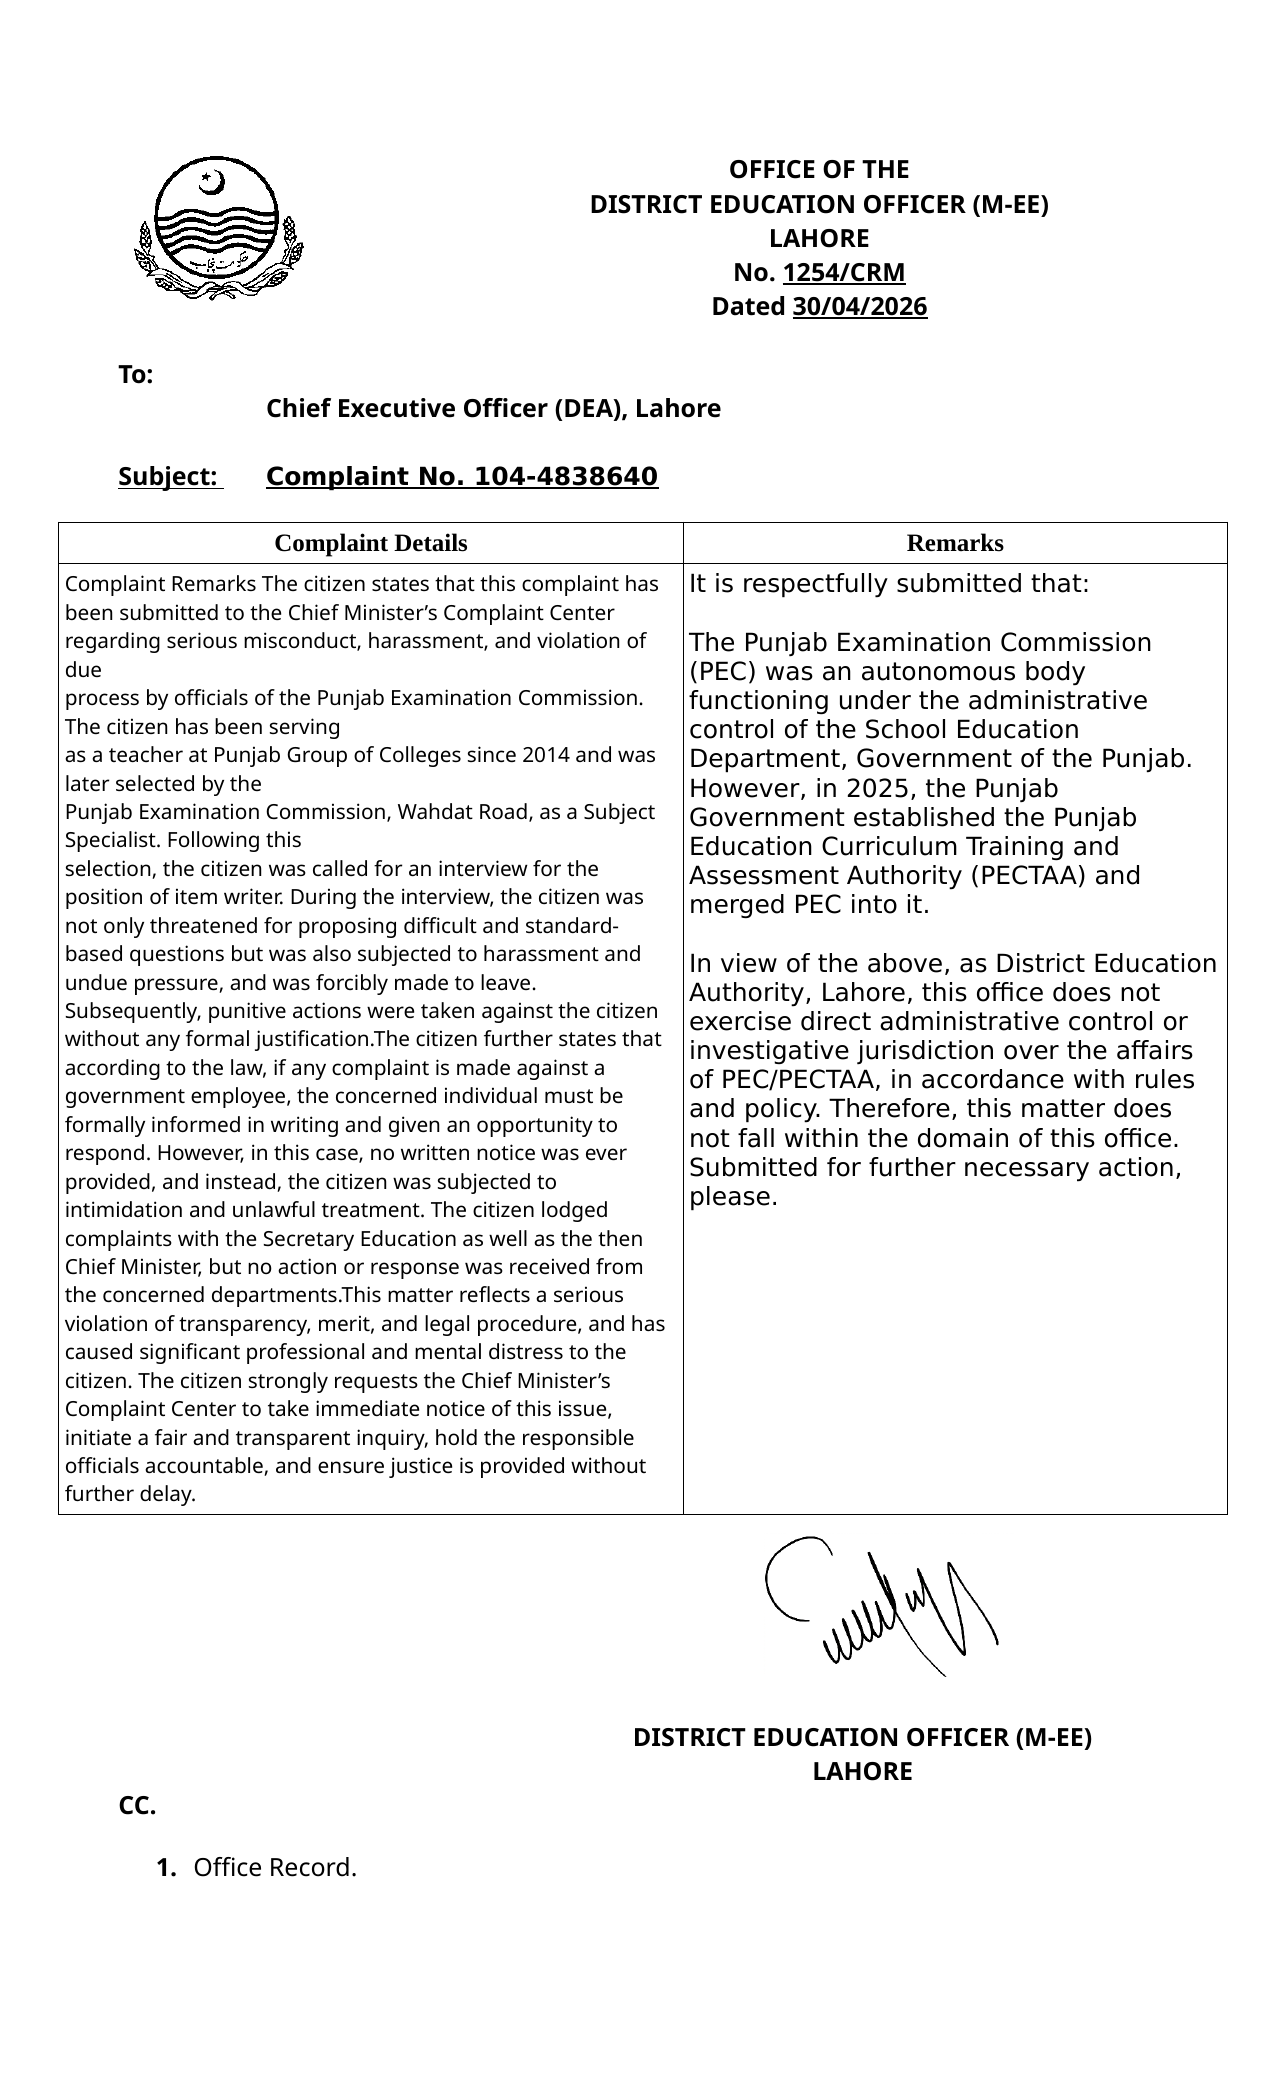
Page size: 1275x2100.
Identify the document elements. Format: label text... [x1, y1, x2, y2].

table_header OFFICE OF THE DISTRICT EDUCATION OFFICER (M-EE) LAHORE No. 1254/CRM Dated 30/04/2026 [373, 152, 1116, 322]
table_header Complaint Details [59, 523, 683, 563]
text Chief Executive Officer (DEA), Lahore [118, 391, 1157, 425]
picture [130, 152, 308, 307]
text Subject: Complaint No. 104-4838640 [118, 459, 1157, 493]
table_cell Complaint Remarks The citizen states that this complaint has been submitted to the Chief Minister’s Complaint Center regarding serious misconduct, harassment, and violation of due process by officials of the Punjab Examination Commission. The citizen has been serving as a teacher at Punjab Group of Colleges since 2014 and was later selected by the Punjab Examination Commission, Wahdat Road, as a Subject Specialist. Following this selection, the citizen was called for an interview for the position of item writer. During the interview, the citizen was not only threatened for proposing difficult and standard-based questions but was also subjected to harassment and undue pressure, and was forcibly made to leave. Subsequently, punitive actions were taken against the citizen without any formal justification.The citizen further states that according to the law, if any complaint is made against a government employee, the concerned individual must be formally informed in writing and given an opportunity to respond. However, in this case, no written notice was ever provided, and instead, the citizen was subjected to intimidation and unlawful treatment. The citizen lodged complaints with the Secretary Education as well as the then Chief Minister, but no action or response was received from the concerned departments.This matter reflects a serious violation of transparency, merit, and legal procedure, and has caused significant professional and mental distress to the citizen. The citizen strongly requests the Chief Minister’s Complaint Center to take immediate notice of this issue, initiate a fair and transparent inquiry, hold the responsible officials accountable, and ensure justice is provided without further delay. [59, 564, 683, 1514]
table_header [118, 152, 373, 322]
table_cell It is respectfully submitted that: The Punjab Examination Commission (PEC) was an autonomous body functioning under the administrative control of the School Education Department, Government of the Punjab. However, in 2025, the Punjab Government established the Punjab Education Curriculum Training and Assessment Authority (PECTAA) and merged PEC into it. In view of the above, as District Education Authority, Lahore, this office does not exercise direct administrative control or investigative jurisdiction over the affairs of PEC/PECTAA, in accordance with rules and policy. Therefore, this matter does not fall within the domain of this office. Submitted for further necessary action, please. [684, 564, 1227, 1514]
list Office Record. [156, 1850, 1157, 1884]
text To: [118, 357, 1157, 391]
text DISTRICT EDUCATION OFFICER (M-EE) [568, 1719, 1157, 1753]
table_header Remarks [684, 523, 1227, 563]
picture [778, 1533, 1019, 1680]
text CC. [118, 1787, 1157, 1821]
text LAHORE [568, 1753, 1157, 1787]
